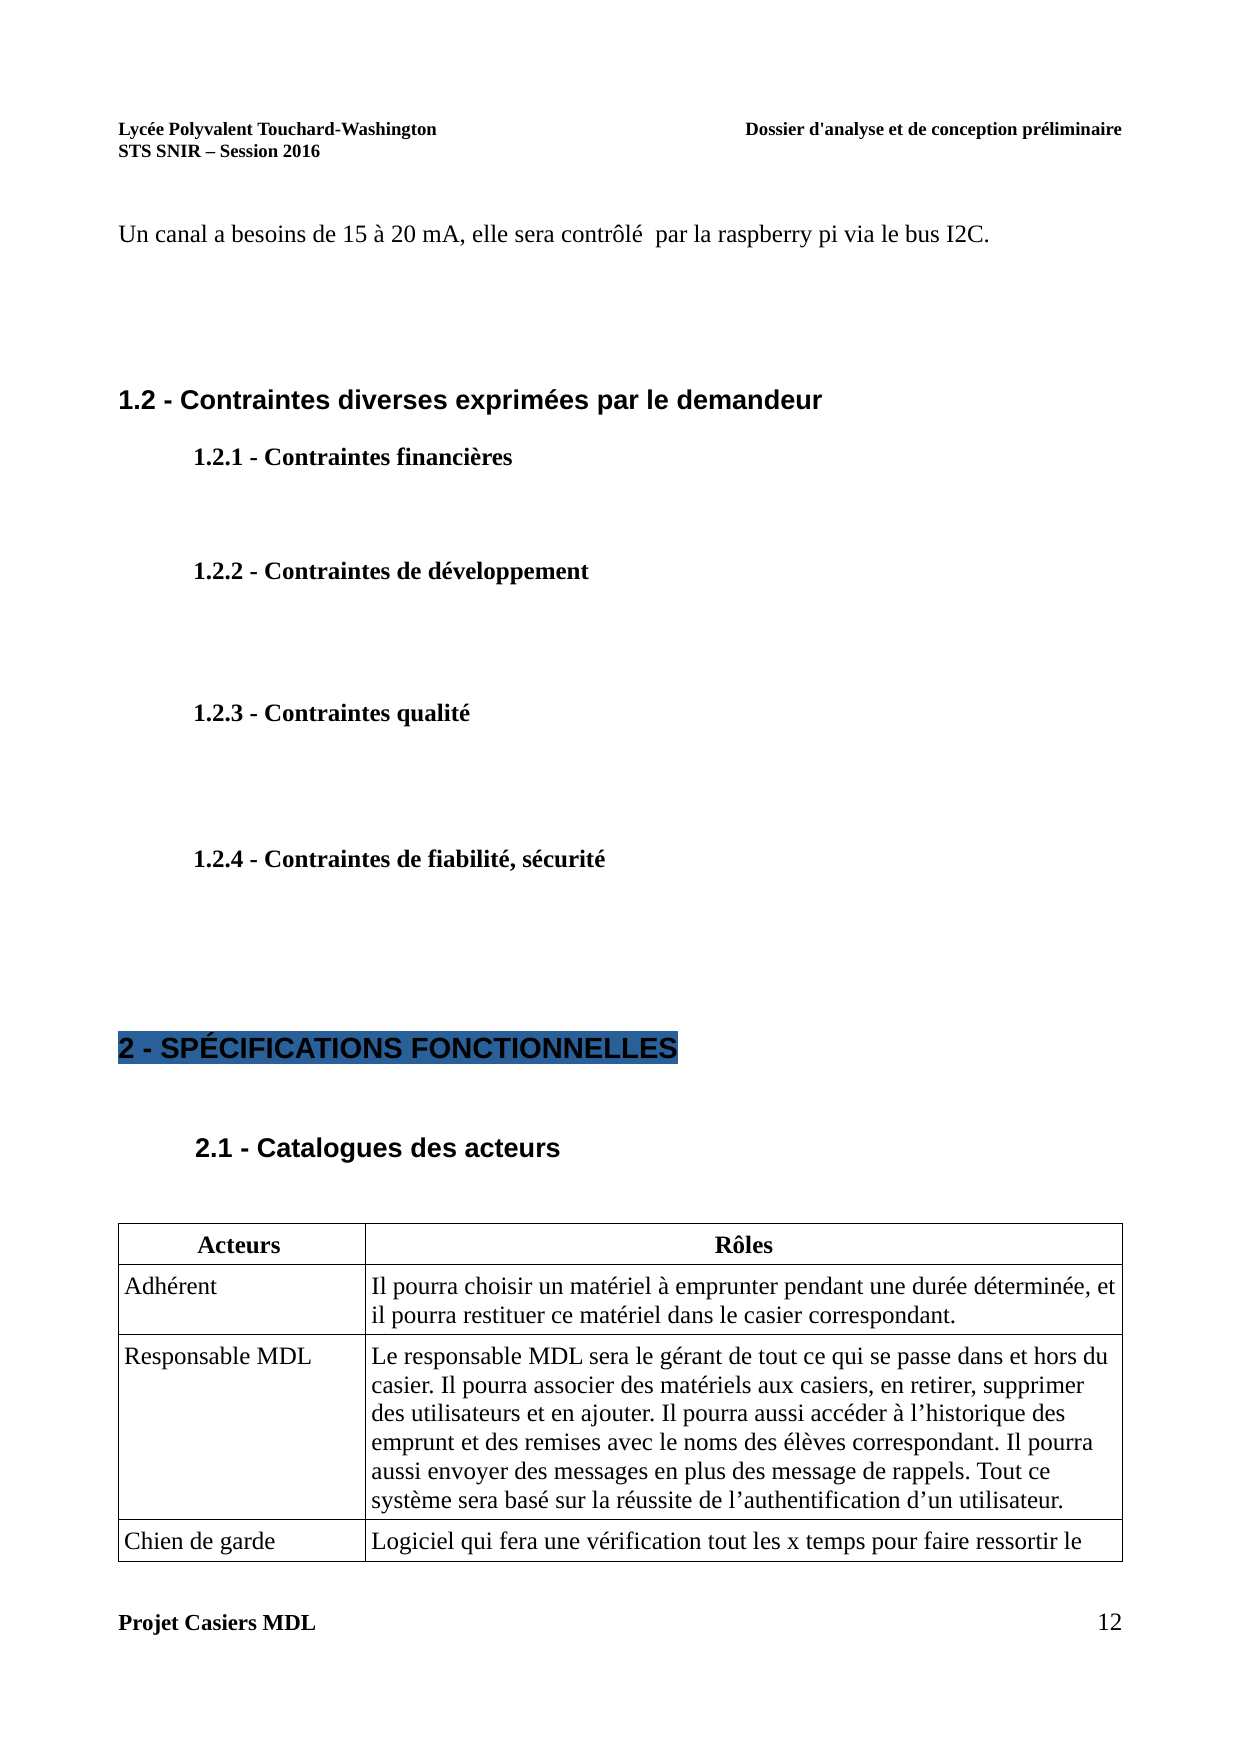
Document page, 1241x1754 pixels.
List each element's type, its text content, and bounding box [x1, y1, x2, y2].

table_cell Il pourra choisir un matériel à emprunter pendant une durée déterminée, et il pourra restituer ce matériel dans le casier correspondant. [366, 1265, 1122, 1334]
subtitle 2 - SPÉCIFICATIONS FONCTIONNELLES [118, 1031, 1122, 1064]
subtitle 1.2.3 - Contraintes qualité [118, 698, 1122, 727]
table_cell Chien de garde [119, 1520, 365, 1561]
table_header Rôles [366, 1224, 1122, 1264]
table_cell Le responsable MDL sera le gérant de tout ce qui se passe dans et hors du casier. Il pourra associer des matériels aux casiers, en retirer, supprimer des utilisateurs et en ajouter. Il pourra aussi accéder à l’historique des emprunt et des remises avec le noms des élèves correspondant. Il pourra aussi envoyer des messages en plus des message de rappels. Tout ce système sera basé sur la réussite de l’authentification d’un utilisateur. [366, 1335, 1122, 1519]
subtitle 1.2.1 - Contraintes financières [118, 442, 1122, 471]
text Un canal a besoins de 15 à 20 mA, elle sera contrôlé par la raspberry pi via le bus I2C. [118, 219, 1122, 248]
subtitle 1.2.2 - Contraintes de développement [118, 556, 1122, 584]
table_header Acteurs [119, 1224, 365, 1264]
subtitle 1.2 - Contraintes diverses exprimées par le demandeur [118, 384, 1122, 415]
table_cell Logiciel qui fera une vérification tout les x temps pour faire ressortir le [366, 1520, 1122, 1561]
subtitle 1.2.4 - Contraintes de fiabilité, sécurité [118, 840, 1122, 873]
table_cell Adhérent [119, 1265, 365, 1334]
subtitle 2.1 - Catalogues des acteurs [195, 1132, 1122, 1163]
table_cell Responsable MDL [119, 1335, 365, 1519]
